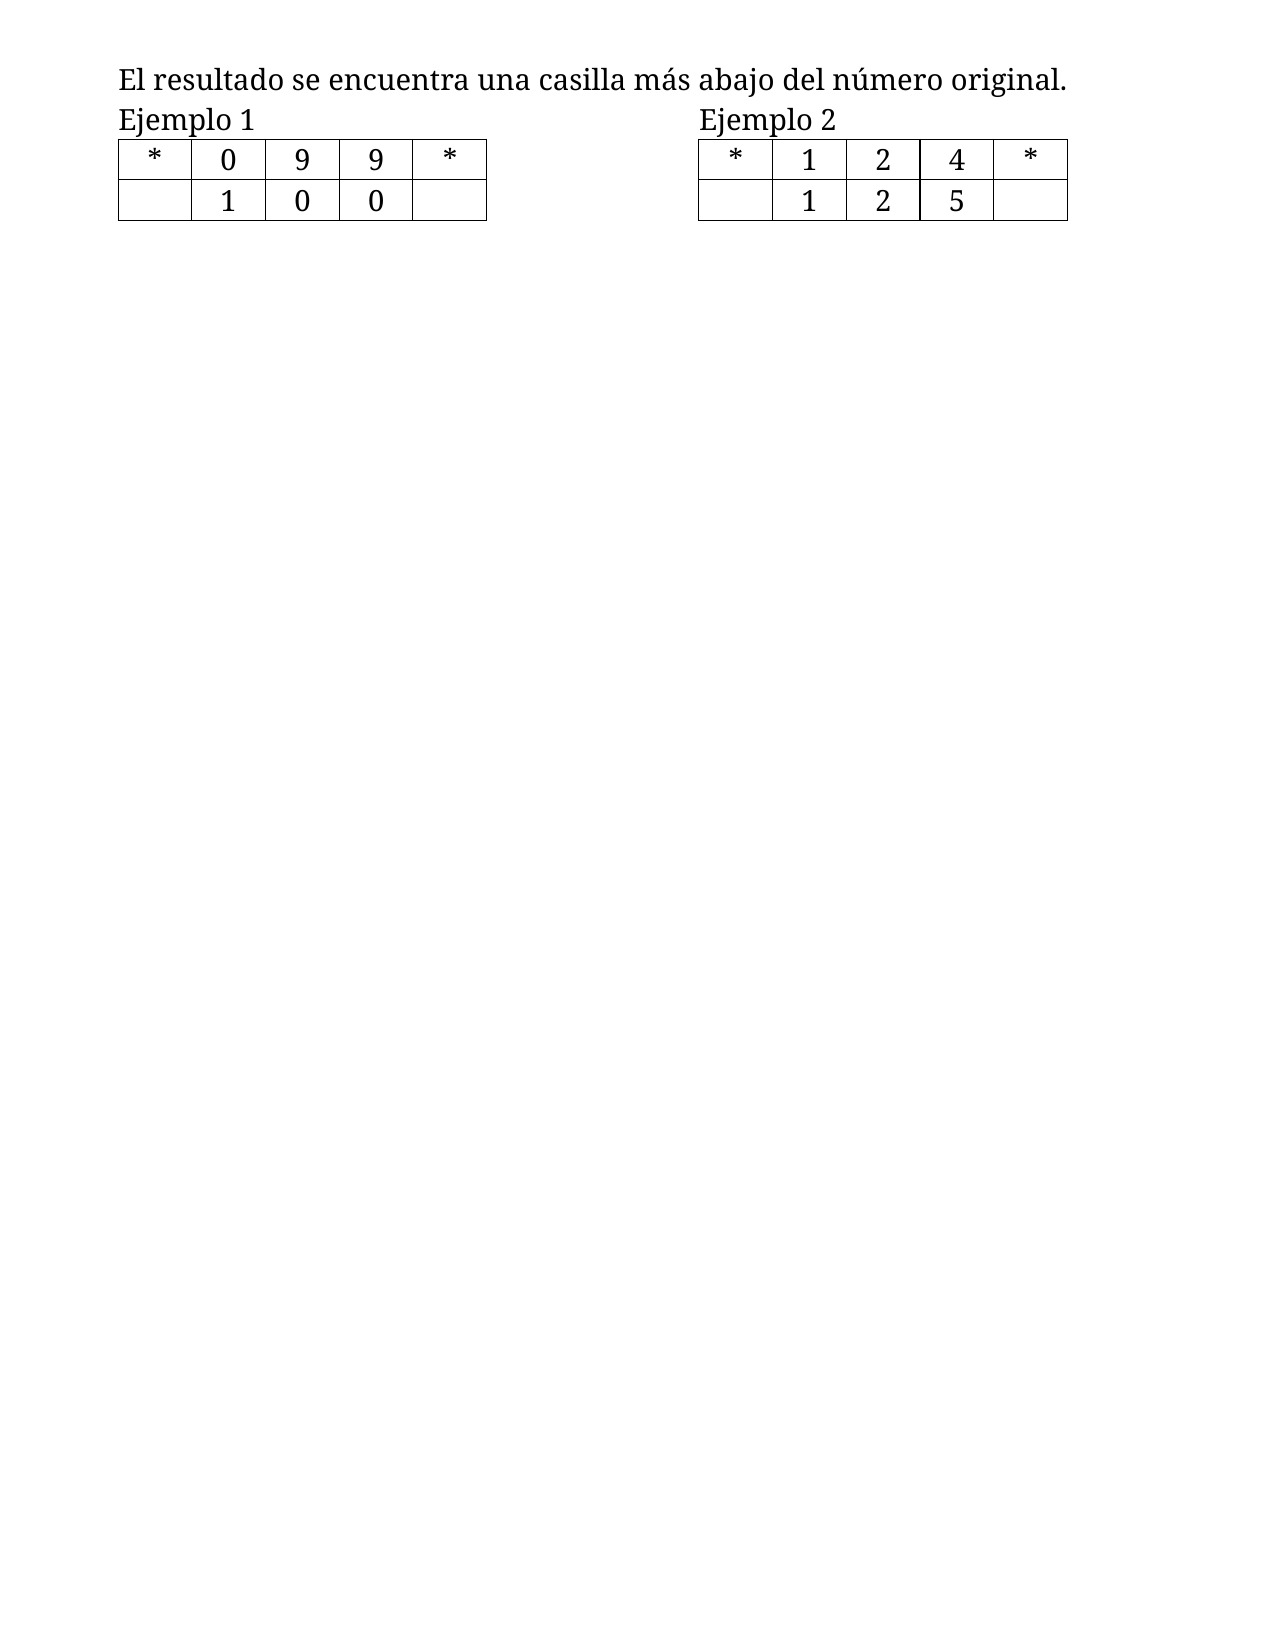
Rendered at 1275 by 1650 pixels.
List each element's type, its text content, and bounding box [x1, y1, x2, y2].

table_header 4 [921, 140, 993, 179]
table_header 2 [847, 140, 919, 179]
table_cell [699, 180, 772, 220]
table_header * [413, 140, 486, 179]
table_header * [119, 140, 191, 179]
table_cell 1 [192, 180, 265, 220]
text Ejemplo 2 [699, 99, 1205, 138]
text Ejemplo 1 [118, 99, 624, 138]
table_header 1 [773, 140, 846, 179]
text El resultado se encuentra una casilla más abajo del número original. [118, 59, 1205, 99]
table_cell [119, 180, 191, 220]
table_header * [994, 140, 1067, 179]
table_header * [699, 140, 772, 179]
table_cell 1 [773, 180, 846, 220]
table_cell 5 [921, 180, 993, 220]
table_cell 0 [340, 180, 412, 220]
table_cell [994, 180, 1067, 220]
table_header 0 [192, 140, 265, 179]
table_cell [413, 180, 486, 220]
table_cell 2 [847, 180, 919, 220]
table_cell 0 [266, 180, 339, 220]
table_header 9 [266, 140, 339, 179]
table_header 9 [340, 140, 412, 179]
